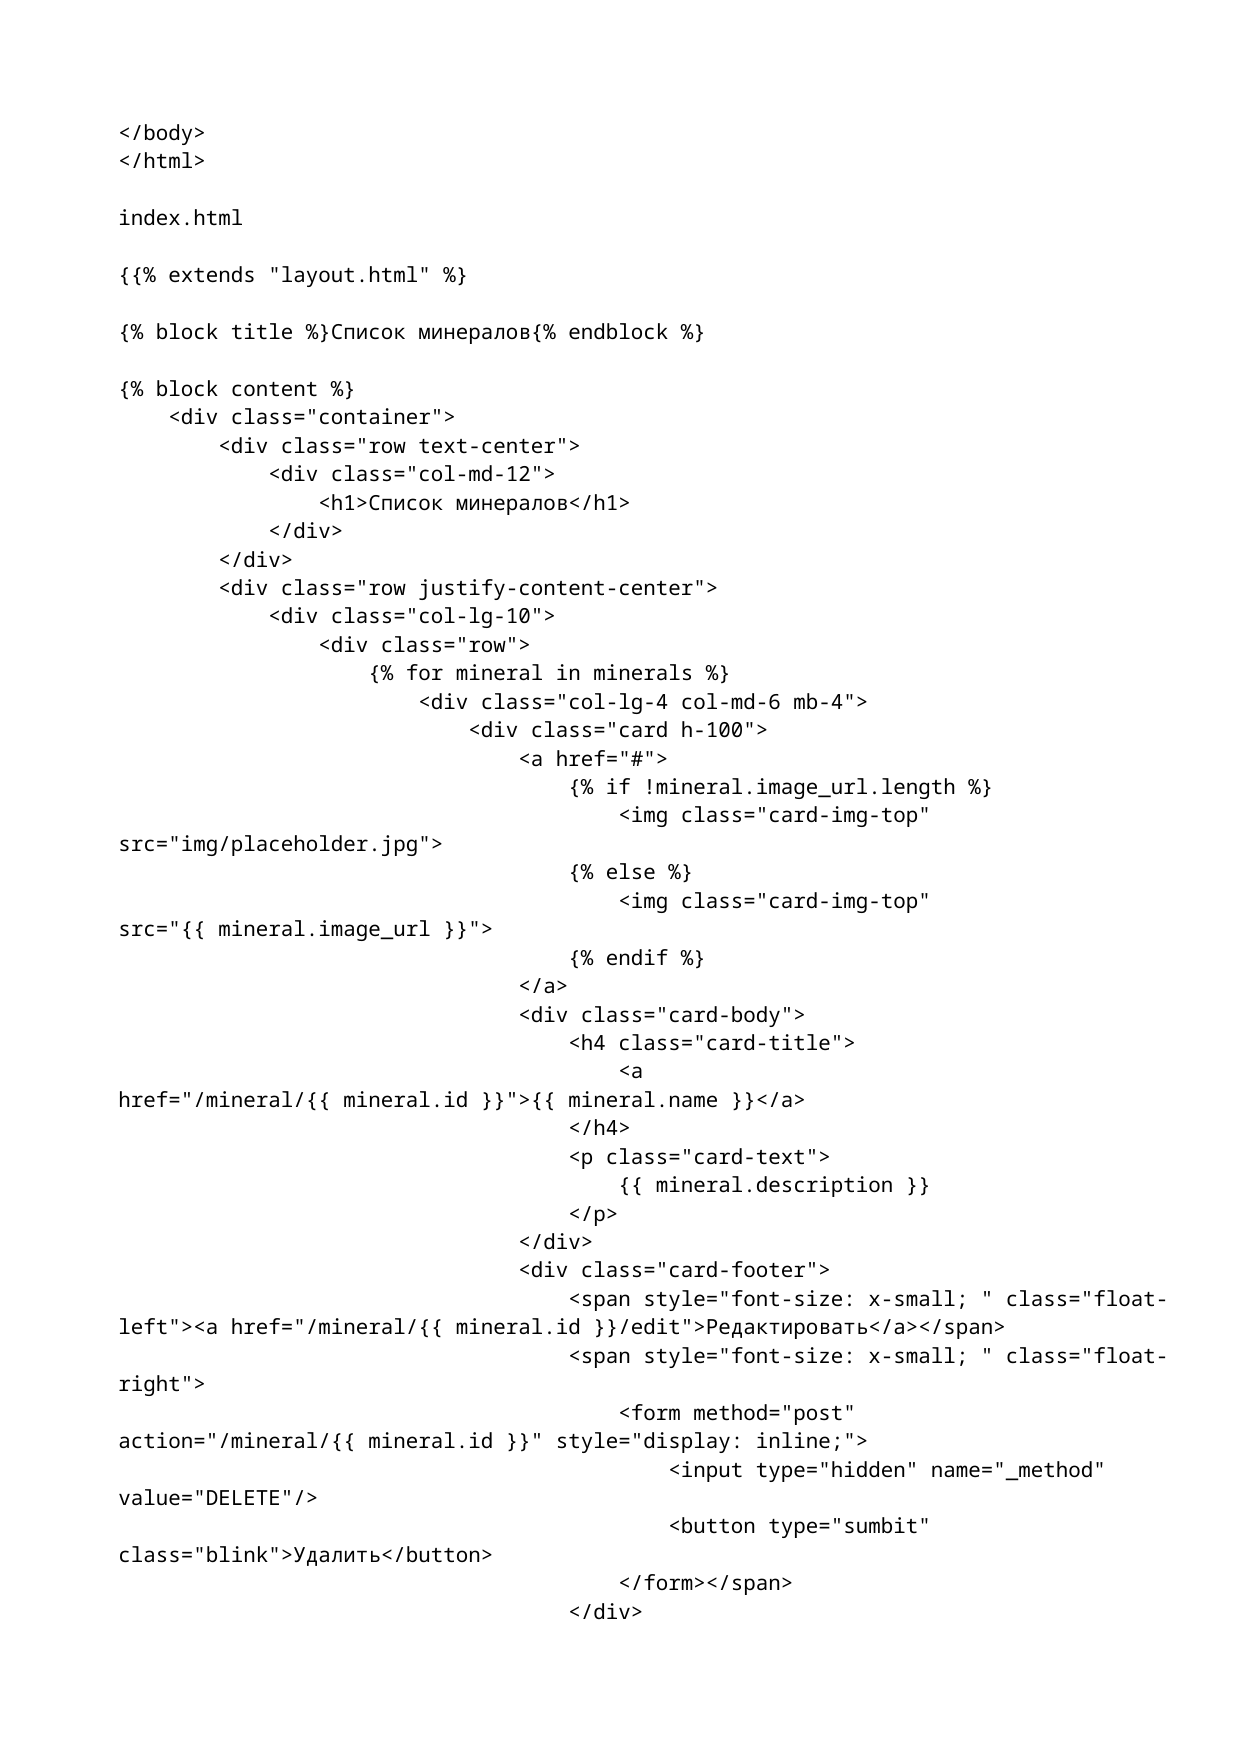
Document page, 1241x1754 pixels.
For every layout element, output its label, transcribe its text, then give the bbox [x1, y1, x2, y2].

text <img class="card-img-top" src="img/placeholder.jpg"> [118, 801, 1181, 857]
text {% if !mineral.image_url.length %} [118, 772, 1181, 801]
text </p> [118, 1199, 1181, 1227]
text </h4> [118, 1113, 1181, 1142]
text <div class="row text-center"> [118, 431, 1181, 459]
text <div class="col-md-12"> [118, 459, 1181, 488]
text <img class="card-img-top" src="{{ mineral.image_url }}"> [118, 886, 1181, 943]
text <p class="card-text"> [118, 1142, 1181, 1170]
text index.html [118, 203, 1181, 232]
text <div class="card-footer"> [118, 1256, 1181, 1284]
text </div> [118, 516, 1181, 545]
text </body> [118, 118, 1181, 147]
text </div> [118, 545, 1181, 573]
text <div class="col-lg-4 col-md-6 mb-4"> [118, 687, 1181, 715]
text {% endif %} [118, 943, 1181, 971]
text <a href="#"> [118, 744, 1181, 772]
text <div class="col-lg-10"> [118, 602, 1181, 630]
text <h1>Список минералов</h1> [118, 488, 1181, 516]
text <form method="post" action="/mineral/{{ mineral.id }}" style="display: inline;"> [118, 1398, 1181, 1455]
text <input type="hidden" name="_method" value="DELETE"/> [118, 1455, 1181, 1512]
text <button type="sumbit" class="blink">Удалить</button> [118, 1512, 1181, 1568]
text <h4 class="card-title"> [118, 1028, 1181, 1057]
text {{% extends "layout.html" %} [118, 260, 1181, 289]
text </div> [118, 1597, 1181, 1625]
text <div class="card h-100"> [118, 715, 1181, 744]
text {% block title %}Список минералов{% endblock %} [118, 317, 1181, 346]
text <span style="font-size: x-small; " class="float-left"><a href="/mineral/{{ mineral.id }}/edit">Редактировать</a></span> [118, 1284, 1181, 1341]
text {% for mineral in minerals %} [118, 658, 1181, 687]
text {% block content %} [118, 374, 1181, 402]
text <div class="container"> [118, 402, 1181, 431]
text <div class="card-body"> [118, 1000, 1181, 1028]
text </a> [118, 971, 1181, 1000]
text {{ mineral.description }} [118, 1170, 1181, 1199]
text <a href="/mineral/{{ mineral.id }}">{{ mineral.name }}</a> [118, 1057, 1181, 1113]
text <div class="row justify-content-center"> [118, 573, 1181, 602]
text </div> [118, 1227, 1181, 1256]
text </html> [118, 147, 1181, 175]
text <div class="row"> [118, 630, 1181, 658]
text </form></span> [118, 1568, 1181, 1597]
text {% else %} [118, 857, 1181, 886]
text <span style="font-size: x-small; " class="float-right"> [118, 1341, 1181, 1398]
